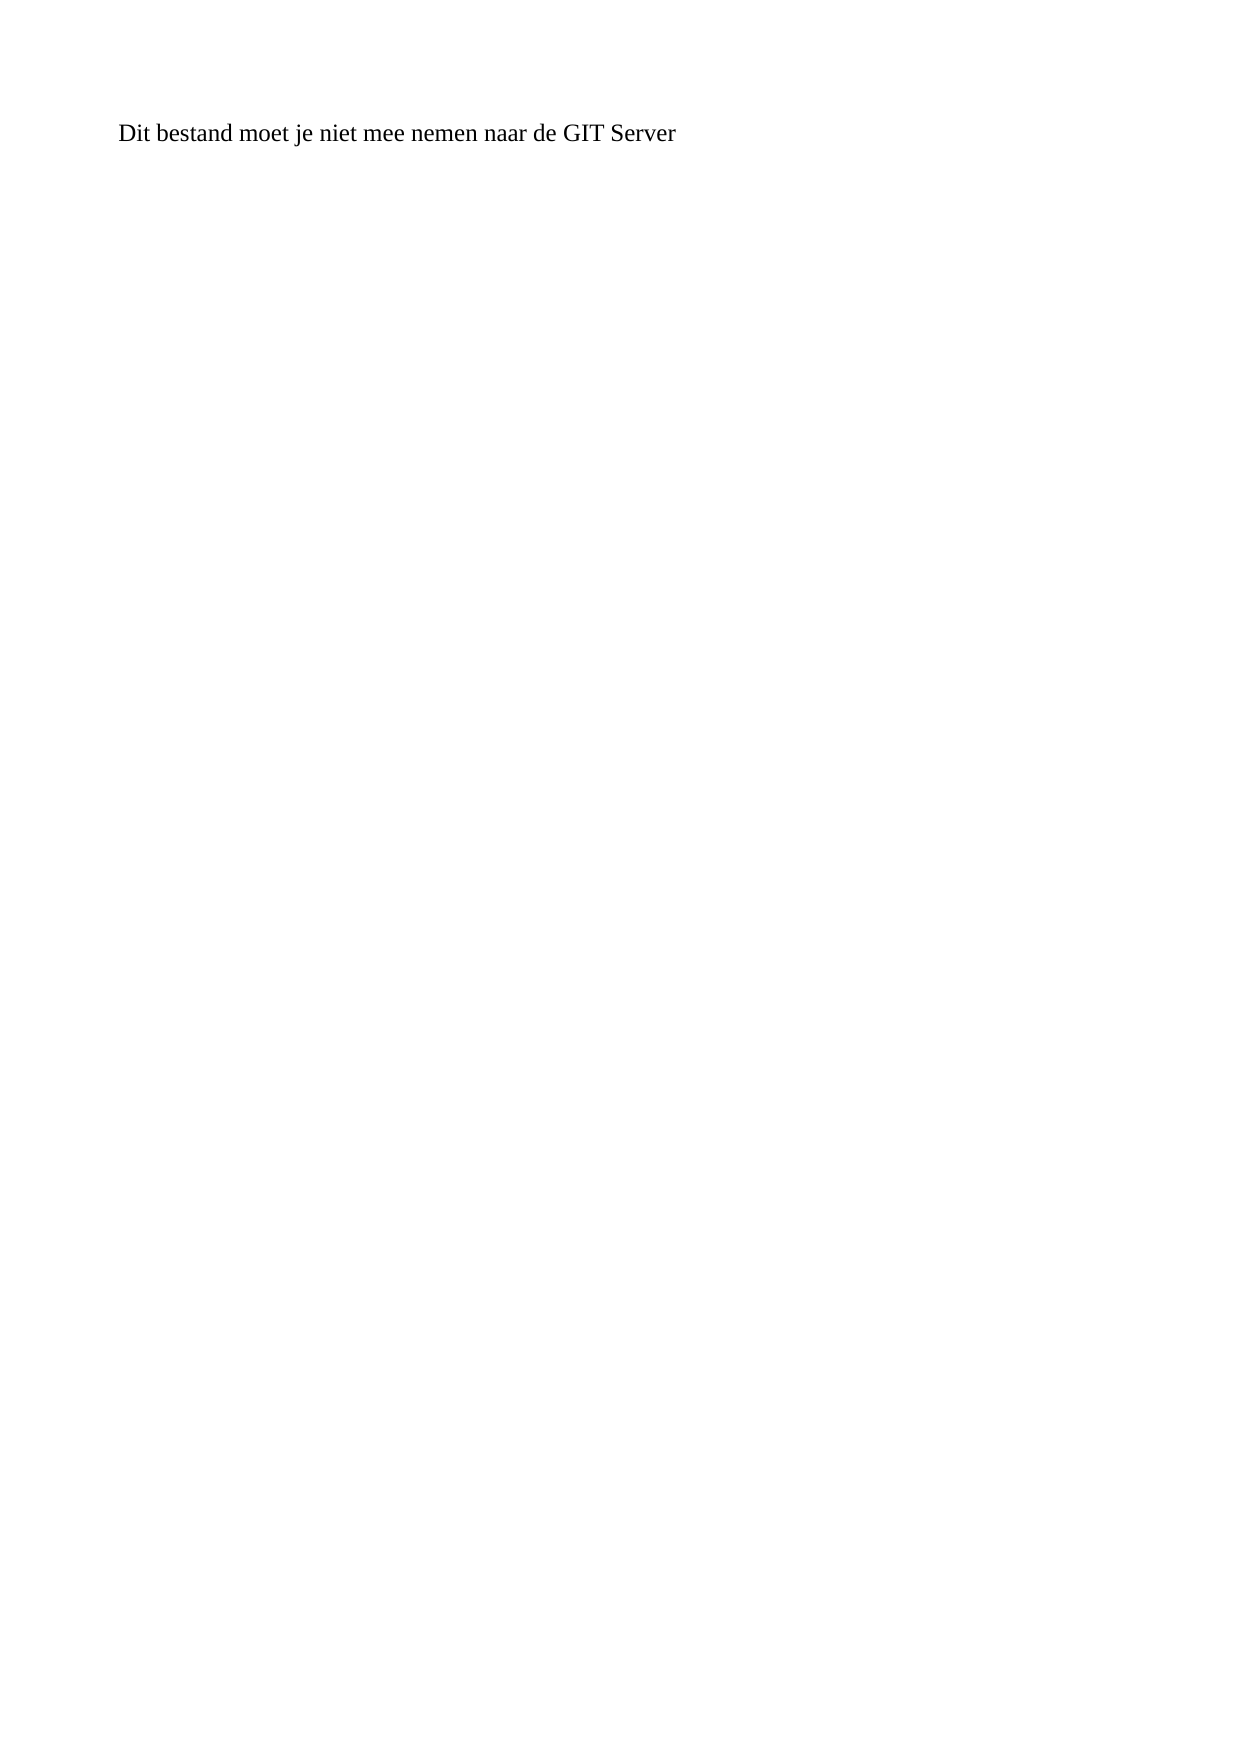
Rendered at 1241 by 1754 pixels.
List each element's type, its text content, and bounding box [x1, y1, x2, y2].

text Dit bestand moet je niet mee nemen naar de GIT Server [118, 118, 1122, 147]
